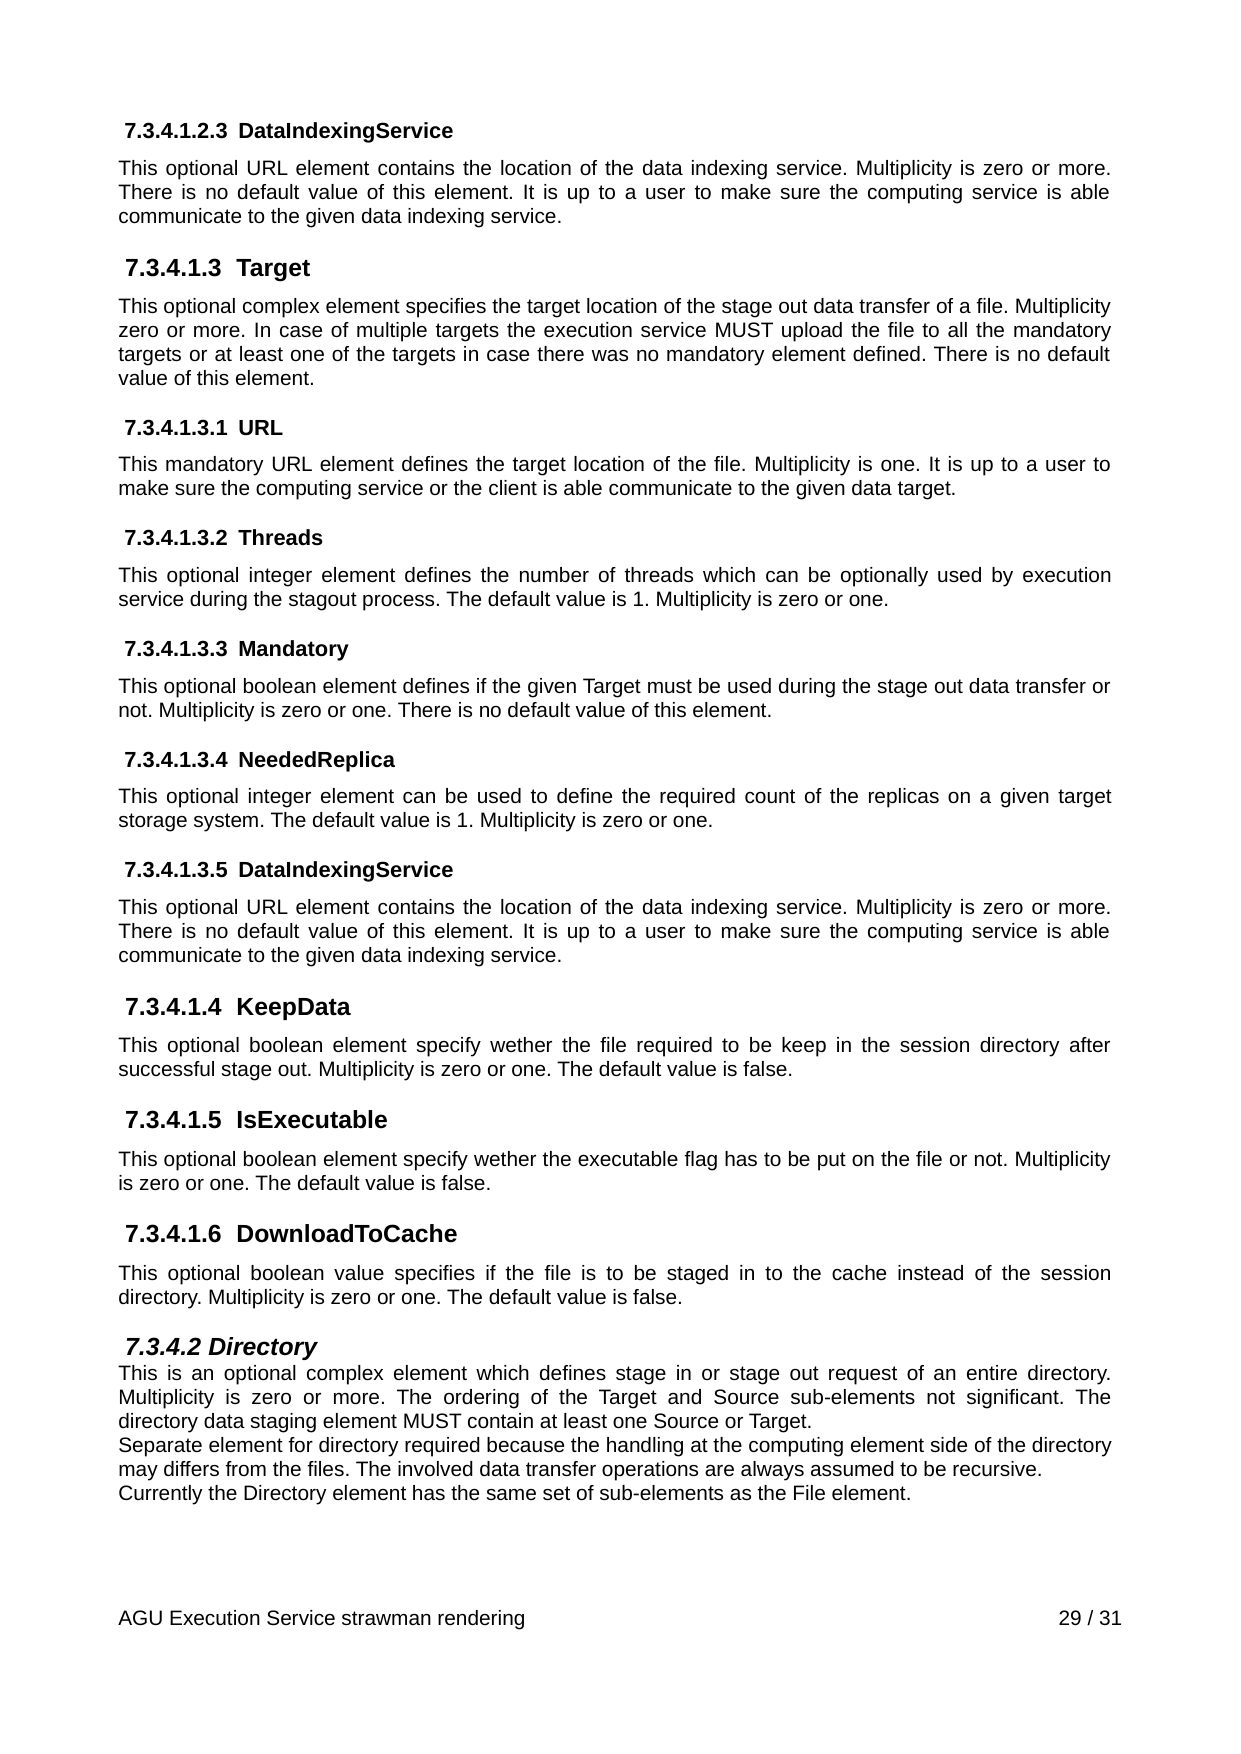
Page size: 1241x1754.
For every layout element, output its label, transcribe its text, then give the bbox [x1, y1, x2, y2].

subtitle DownloadToCache [118, 1219, 1113, 1248]
text This optional integer element defines the number of threads which can be optionally used by execution service during the stagout process. The default value is 1. Multiplicity is zero or one. [118, 563, 1113, 611]
text This mandatory URL element defines the target location of the file. Multiplicity is one. It is up to a user to make sure the computing service or the client is able communicate to the given data target. [118, 452, 1113, 500]
text This optional boolean element defines if the given Target must be used during the stage out data transfer or not. Multiplicity is zero or one. There is no default value of this element. [118, 673, 1113, 721]
text Separate element for directory required because the handling at the computing element side of the directory may differs from the files. The involved data transfer operations are always assumed to be recursive. [118, 1433, 1113, 1481]
subtitle DataIndexingService [118, 857, 1122, 882]
text This optional URL element contains the location of the data indexing service. Multiplicity is zero or more. There is no default value of this element. It is up to a user to make sure the computing service is able communicate to the given data indexing service. [118, 156, 1113, 228]
text This optional boolean value specifies if the file is to be staged in to the cache instead of the session directory. Multiplicity is zero or one. The default value is false. [118, 1261, 1113, 1308]
text This optional boolean element specify wether the file required to be keep in the session directory after successful stage out. Multiplicity is zero or one. The default value is false. [118, 1033, 1113, 1081]
text Currently the Directory element has the same set of sub-elements as the File element. [118, 1481, 1113, 1504]
text This optional complex element specifies the target location of the stage out data transfer of a file. Multiplicity zero or more. In case of multiple targets the execution service MUST upload the file to all the mandatory targets or at least one of the targets in case there was no mandatory element defined. There is no default value of this element. [118, 294, 1113, 389]
subtitle NeededReplica [118, 746, 1122, 772]
subtitle URL [118, 414, 1122, 440]
subtitle KeepData [118, 992, 1113, 1020]
subtitle Mandatory [118, 636, 1122, 661]
subtitle IsExecutable [118, 1106, 1113, 1134]
subtitle Target [118, 253, 1113, 281]
subtitle Threads [118, 525, 1122, 550]
subtitle DataIndexingService [118, 118, 1122, 143]
text This optional integer element can be used to define the required count of the replicas on a given target storage system. The default value is 1. Multiplicity is zero or one. [118, 784, 1113, 832]
text This is an optional complex element which defines stage in or stage out request of an entire directory. Multiplicity is zero or more. The ordering of the Target and Source sub-elements not significant. The directory data staging element MUST contain at least one Source or Target. [118, 1361, 1113, 1433]
text This optional boolean element specify wether the executable flag has to be put on the file or not. Multiplicity is zero or one. The default value is false. [118, 1147, 1113, 1194]
subtitle Directory [118, 1332, 1113, 1361]
text This optional URL element contains the location of the data indexing service. Multiplicity is zero or more. There is no default value of this element. It is up to a user to make sure the computing service is able communicate to the given data indexing service. [118, 895, 1113, 967]
